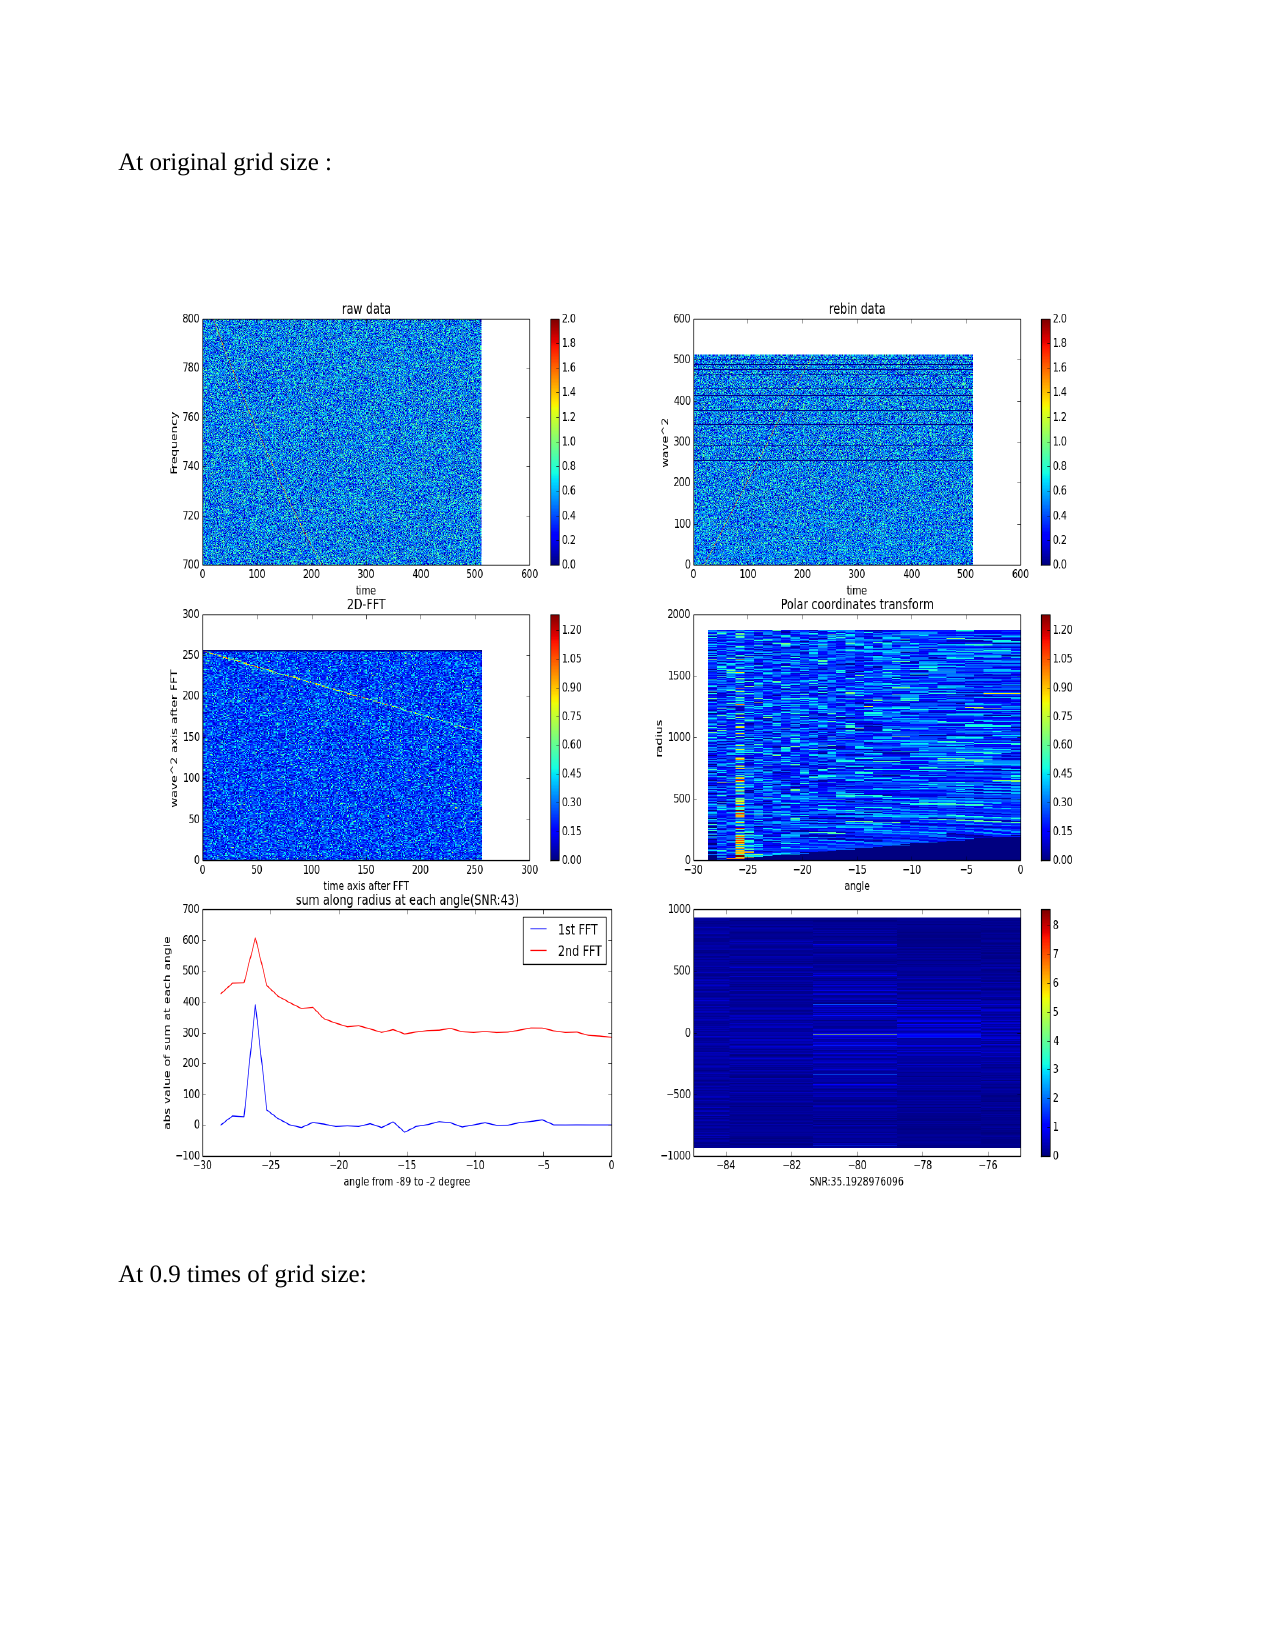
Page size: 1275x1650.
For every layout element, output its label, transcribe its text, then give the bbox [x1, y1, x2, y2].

text [118, 204, 1157, 214]
text At original grid size : [118, 147, 1157, 176]
picture [57, 214, 1218, 1260]
text At 0.9 times of grid size: [118, 1260, 1157, 1288]
